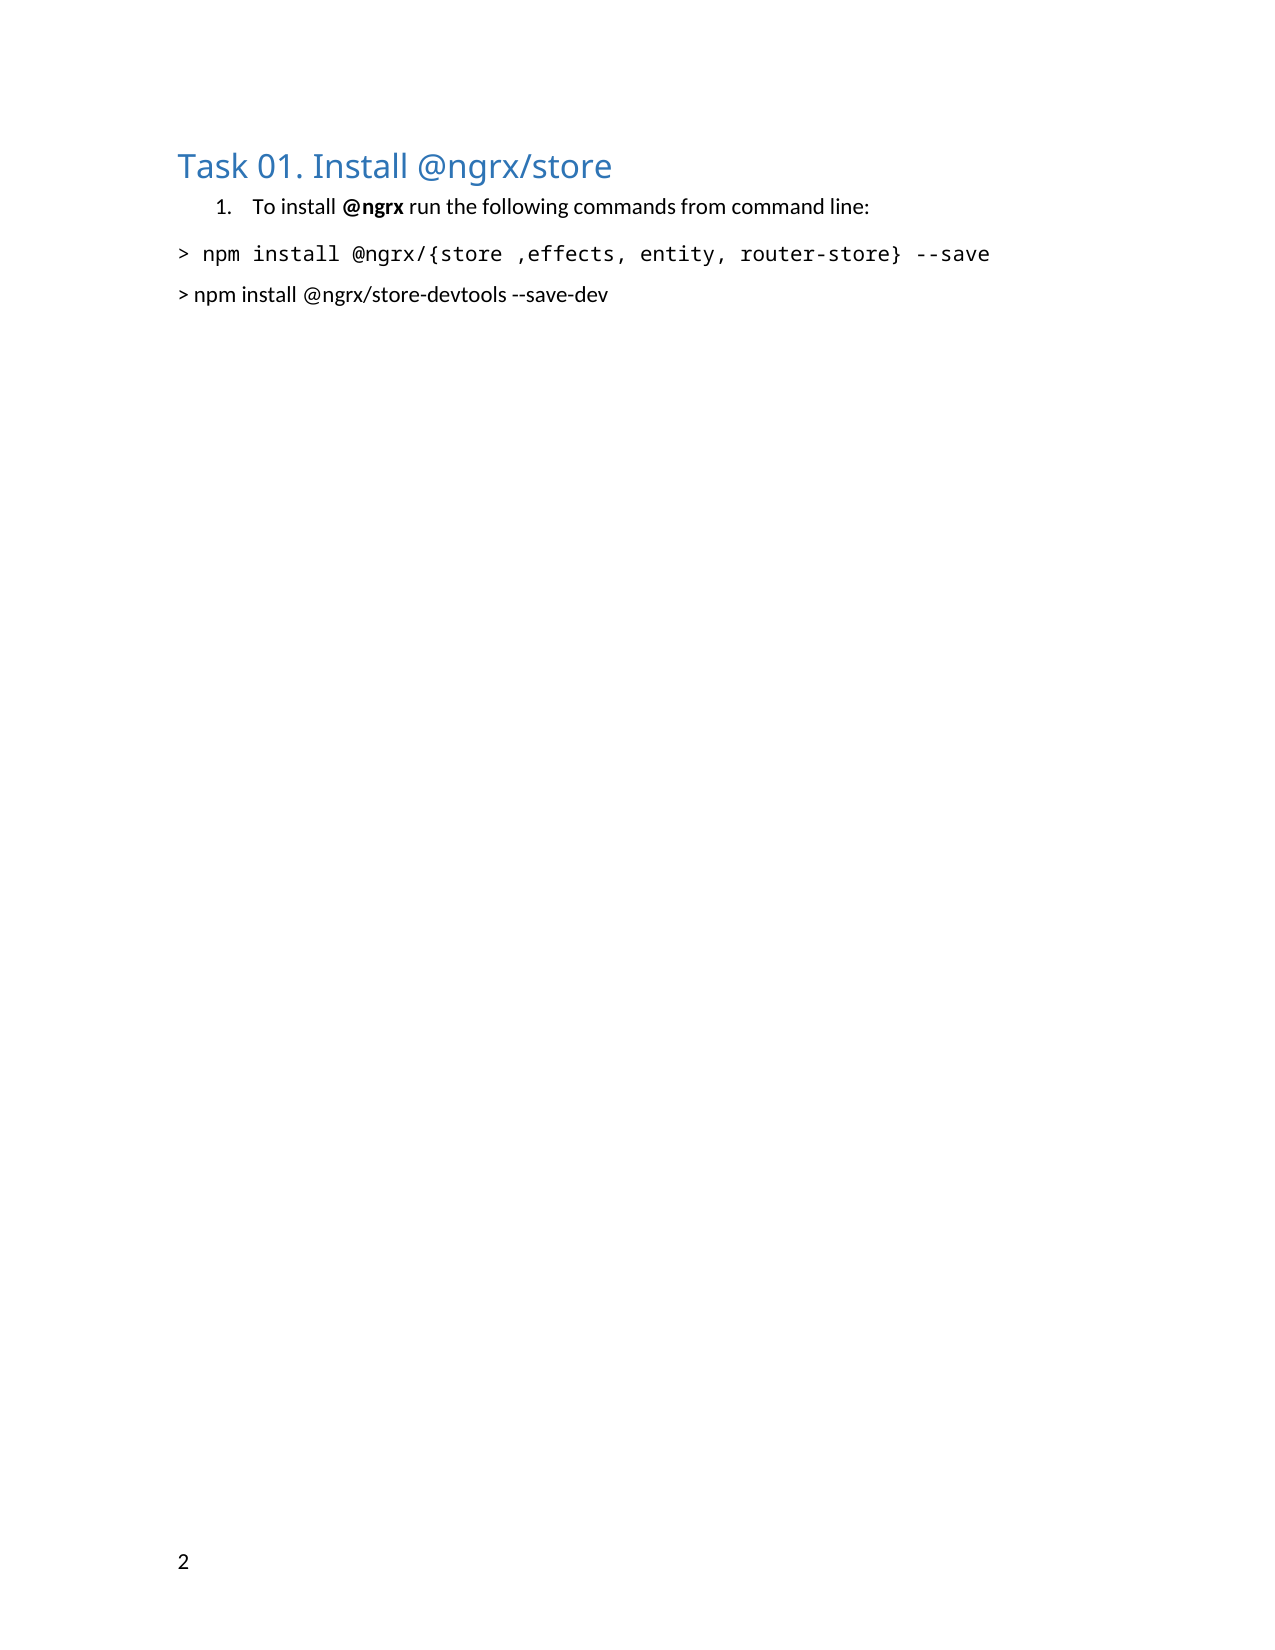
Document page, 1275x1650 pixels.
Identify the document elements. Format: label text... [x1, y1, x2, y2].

subtitle Task 01. Install @ngrx/store [177, 143, 1186, 188]
text > npm install @ngrx/{store ,effects, entity, router-store} --save [177, 239, 1186, 267]
list To install @ngrx run the following commands from command line: [215, 192, 1186, 220]
text > npm install @ngrx/store-devtools --save-dev [177, 280, 1186, 308]
